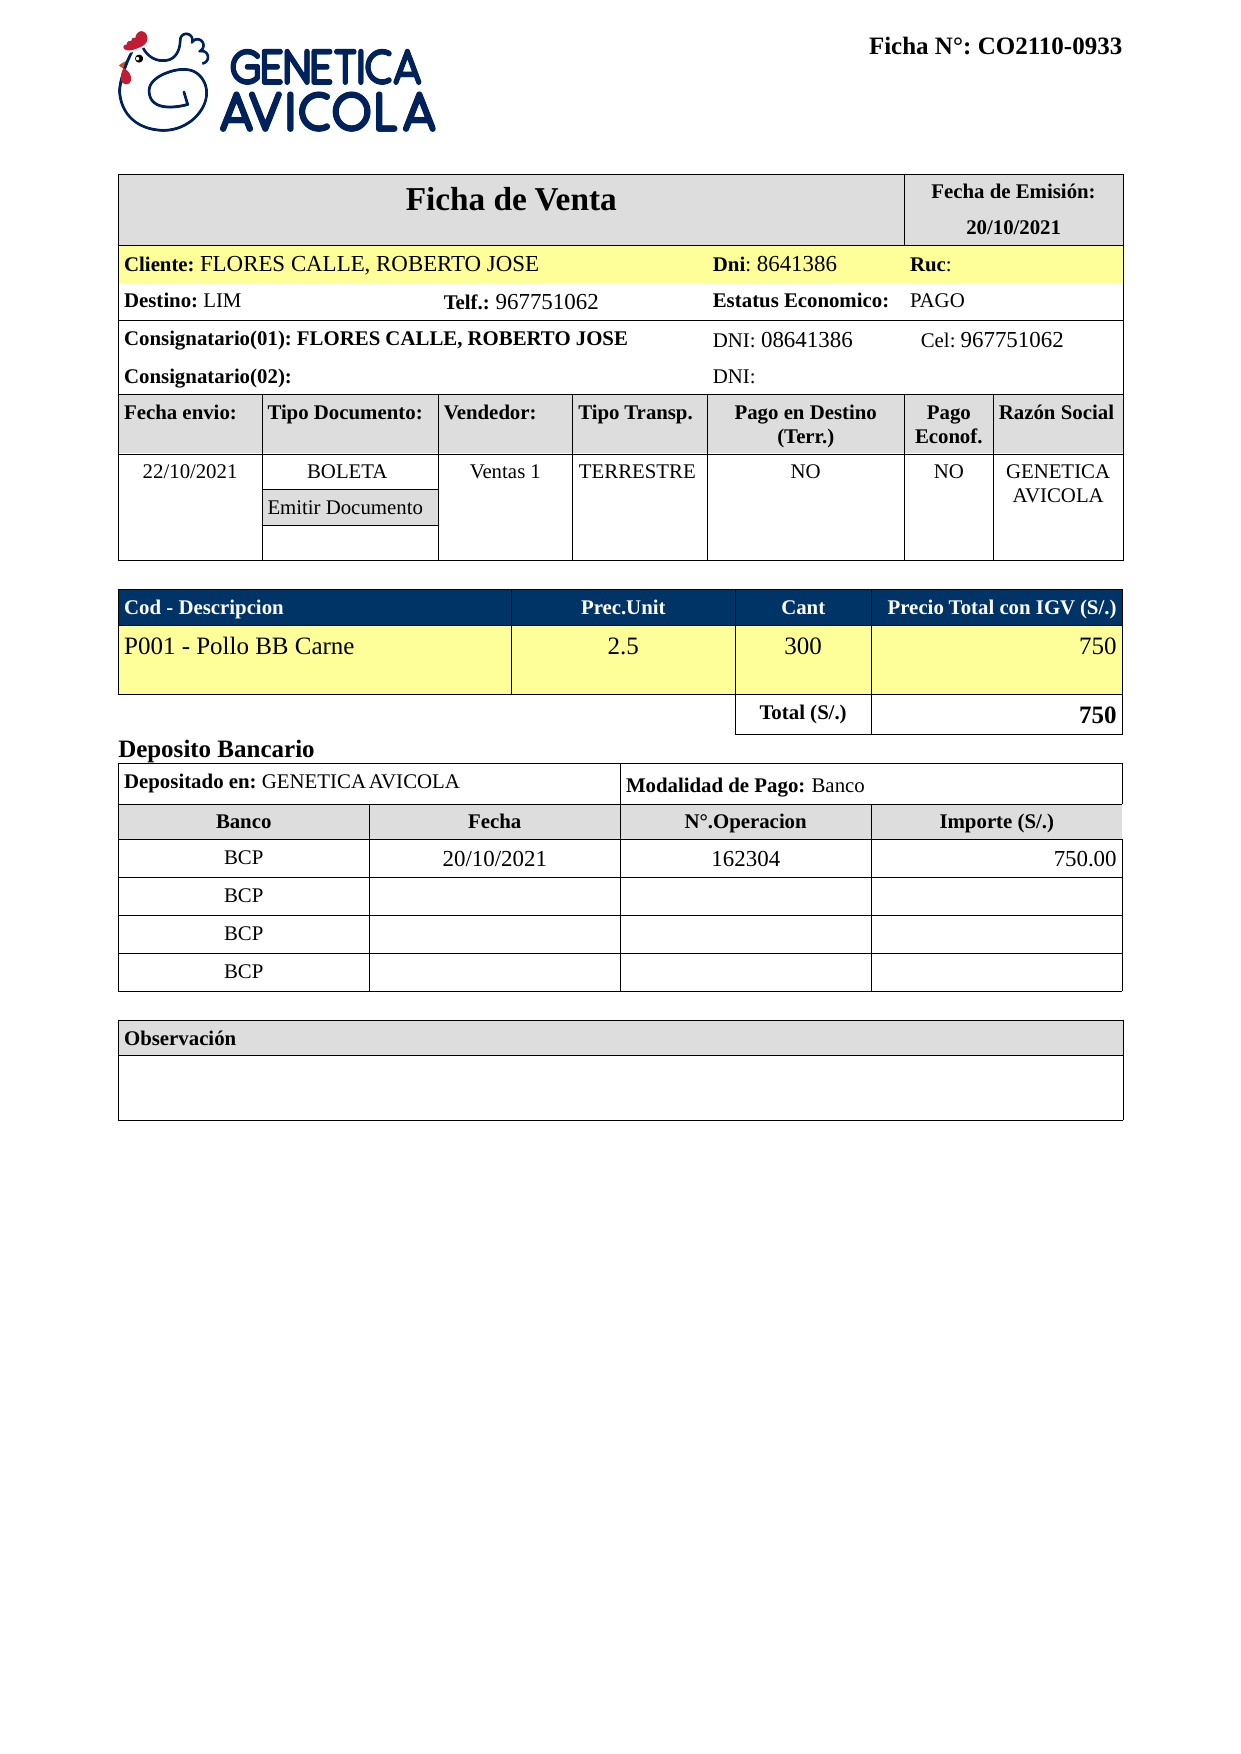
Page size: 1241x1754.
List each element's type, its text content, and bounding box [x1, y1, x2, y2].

table_cell [621, 954, 871, 991]
table_cell [370, 916, 620, 953]
table_cell Tipo Documento: [263, 395, 438, 453]
table_cell Tipo Transp. [573, 395, 707, 453]
table_cell Destino: LIM [119, 283, 438, 320]
table_cell BCP [119, 878, 369, 915]
table_cell N°.Operacion [621, 805, 871, 839]
table_cell Cliente: FLORES CALLE, ROBERTO JOSE [119, 246, 707, 283]
table_cell BCP [119, 954, 369, 991]
table_cell 300 [736, 626, 871, 694]
table_cell Consignatario(01): FLORES CALLE, ROBERTO JOSE [119, 321, 707, 358]
table_cell DNI: 08641386 [707, 321, 915, 358]
table_header Prec.Unit [512, 590, 735, 625]
table_cell GENETICA AVICOLA [994, 455, 1123, 560]
table_cell Pago en Destino (Terr.) [708, 395, 904, 453]
table_cell 2.5 [512, 626, 735, 694]
table_header Cant [736, 590, 871, 625]
table_cell NO [905, 455, 993, 560]
table_cell [621, 916, 871, 953]
table_cell Emitir Documento [263, 490, 438, 525]
table_cell TERRESTRE [573, 455, 707, 560]
table_cell P001 - Pollo BB Carne [119, 626, 511, 694]
table_cell Vendedor: [439, 395, 572, 453]
table_header Cod - Descripcion [119, 590, 511, 625]
table_cell [370, 954, 620, 991]
table_cell [119, 1056, 1123, 1119]
table_cell 750 [872, 695, 1122, 734]
table_cell Pago Econof. [905, 395, 993, 453]
table_cell Telf.: 967751062 [438, 283, 707, 320]
table_cell Fecha [370, 805, 620, 839]
table_cell [263, 526, 438, 560]
table_cell [370, 878, 620, 915]
table_cell [511, 695, 735, 734]
table_cell DNI: [707, 358, 1123, 394]
table_cell Consignatario(02): [119, 358, 707, 394]
text Deposito Bancario [118, 734, 1122, 763]
table_header Ficha de Venta [119, 175, 904, 245]
table_cell Banco [119, 805, 369, 839]
table_cell 20/10/2021 [905, 209, 1123, 245]
table_cell [872, 878, 1122, 915]
table_cell Dni: 8641386 [707, 246, 904, 283]
table_cell 22/10/2021 [119, 455, 262, 560]
table_header Precio Total con IGV (S/.) [872, 590, 1122, 625]
table_cell Fecha envio: [119, 395, 262, 453]
table_cell NO [708, 455, 904, 560]
table_header Depositado en: GENETICA AVICOLA [119, 764, 620, 803]
table_cell Estatus Economico: [707, 283, 904, 320]
table_header Modalidad de Pago: Banco [621, 764, 1122, 803]
table_cell PAGO [904, 283, 1123, 320]
table_cell [872, 954, 1122, 991]
table_cell Ruc: [904, 246, 1123, 283]
table_cell Importe (S/.) [872, 805, 1122, 839]
table_cell BCP [119, 916, 369, 953]
table_cell 750 [872, 626, 1122, 694]
table_cell 162304 [621, 840, 871, 877]
table_header Fecha de Emisión: [905, 175, 1123, 209]
table_cell 750.00 [872, 840, 1122, 877]
table_cell [621, 878, 871, 915]
table_header Observación [119, 1021, 1123, 1055]
picture [118, 31, 436, 132]
table_cell BCP [119, 840, 369, 877]
table_cell [872, 916, 1122, 953]
table_cell Cel: 967751062 [915, 321, 1123, 358]
table_cell [118, 695, 511, 734]
table_cell Razón Social [994, 395, 1123, 453]
table_cell Ventas 1 [439, 455, 572, 560]
table_cell Total (S/.) [736, 695, 871, 734]
table_cell 20/10/2021 [370, 840, 620, 877]
table_cell BOLETA [263, 455, 438, 489]
